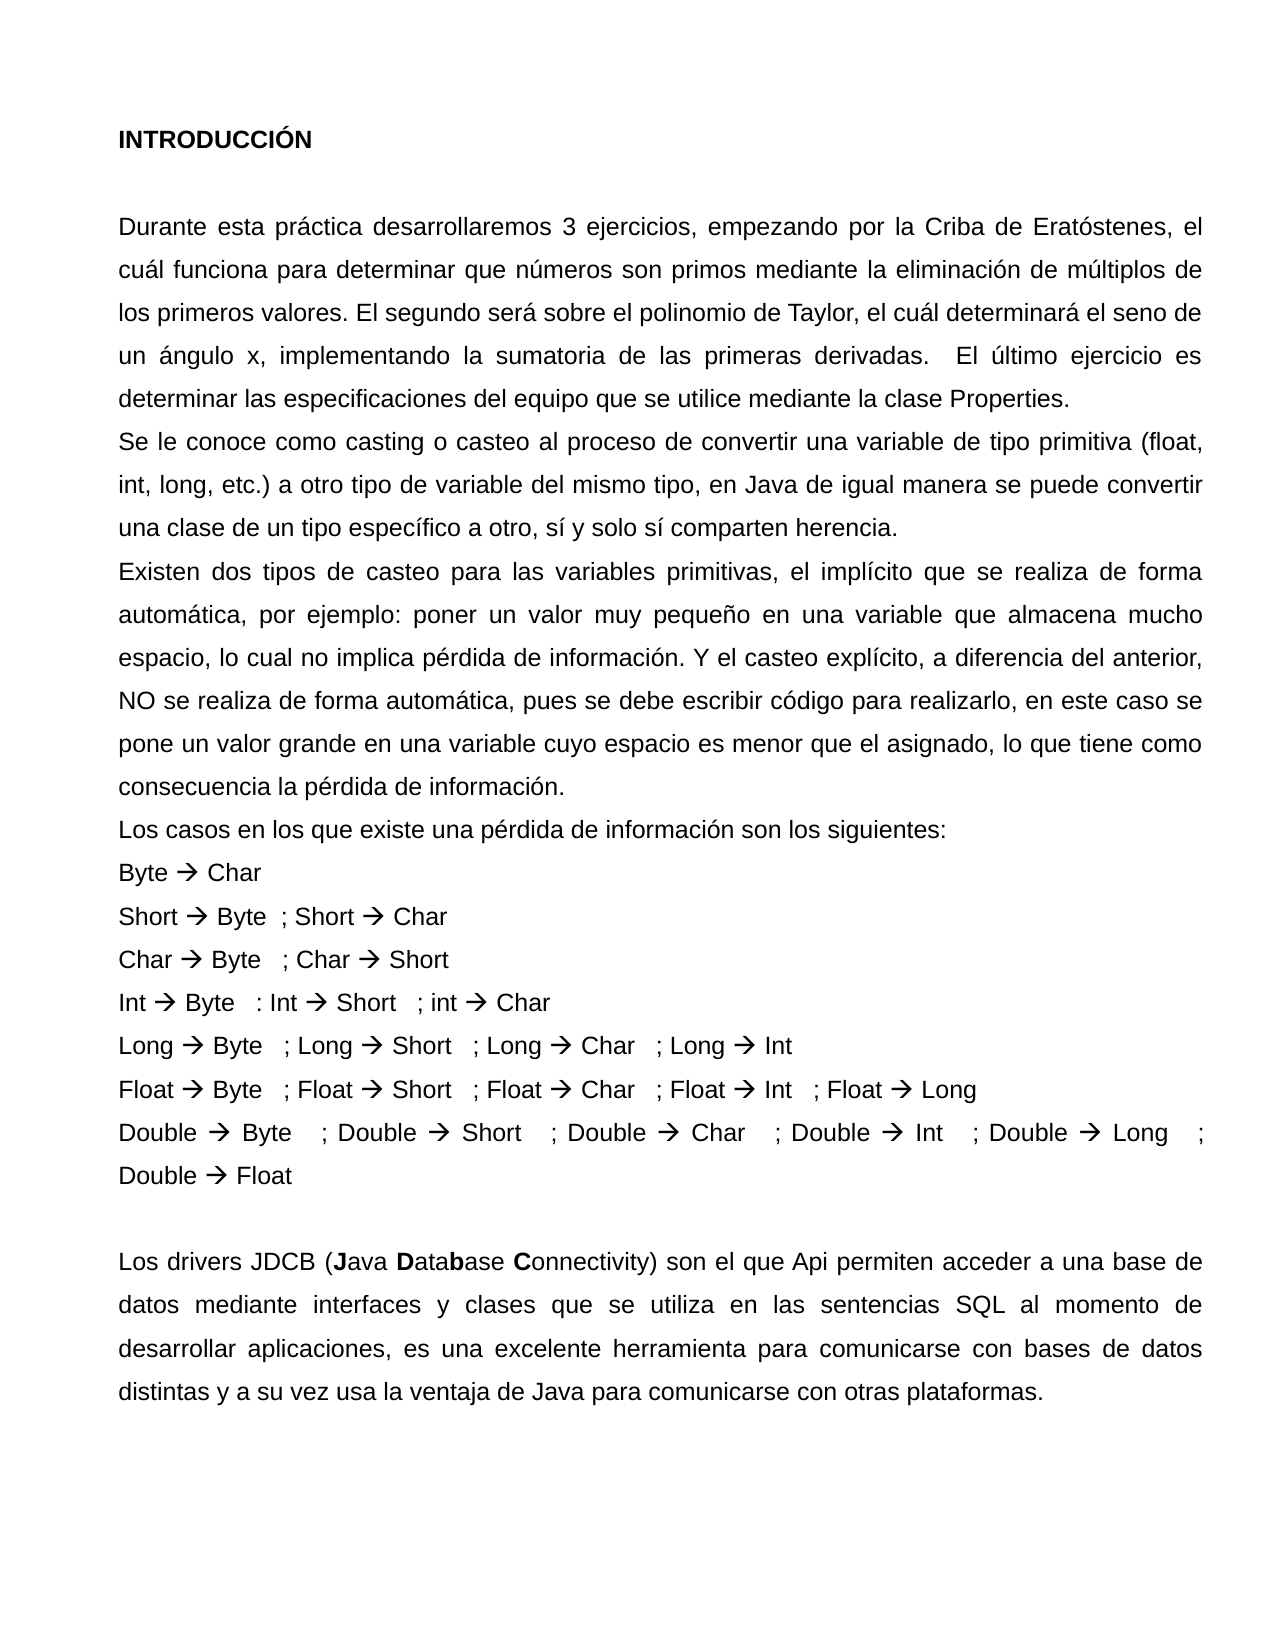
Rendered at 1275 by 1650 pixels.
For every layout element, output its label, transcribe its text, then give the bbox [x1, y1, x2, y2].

text Double  Byte ; Double  Short ; Double  Char ; Double  Int ; Double  Long ; Double  Float [118, 1118, 1205, 1190]
text Short  Byte ; Short  Char [118, 902, 1205, 931]
text Durante esta práctica desarrollaremos 3 ejercicios, empezando por la Criba de Eratóstenes, el cuál funciona para determinar que números son primos mediante la eliminación de múltiplos de los primeros valores. El segundo será sobre el polinomio de Taylor, el cuál determinará el seno de un ángulo x, implementando la sumatoria de las primeras derivadas. El último ejercicio es determinar las especificaciones del equipo que se utilice mediante la clase Properties. [118, 212, 1205, 413]
text Se le conoce como casting o casteo al proceso de convertir una variable de tipo primitiva (float, int, long, etc.) a otro tipo de variable del mismo tipo, en Java de igual manera se puede convertir una clase de un tipo específico a otro, sí y solo sí comparten herencia. [118, 427, 1205, 542]
text Byte  Char [118, 858, 1205, 887]
text Los drivers JDCB (Java Database Connectivity) son el que Api permiten acceder a una base de datos mediante interfaces y clases que se utiliza en las sentencias SQL al momento de desarrollar aplicaciones, es una excelente herramienta para comunicarse con bases de datos distintas y a su vez usa la ventaja de Java para comunicarse con otras plataformas. [118, 1247, 1205, 1406]
text Float  Byte ; Float  Short ; Float  Char ; Float  Int ; Float  Long [118, 1074, 1205, 1103]
text Los casos en los que existe una pérdida de información son los siguientes: [118, 815, 1205, 844]
text Existen dos tipos de casteo para las variables primitivas, el implícito que se realiza de forma automática, por ejemplo: poner un valor muy pequeño en una variable que almacena mucho espacio, lo cual no implica pérdida de información. Y el casteo explícito, a diferencia del anterior, NO se realiza de forma automática, pues se debe escribir código para realizarlo, en este caso se pone un valor grande en una variable cuyo espacio es menor que el asignado, lo que tiene como consecuencia la pérdida de información. [118, 557, 1205, 801]
text Long  Byte ; Long  Short ; Long  Char ; Long  Int [118, 1031, 1205, 1060]
text Int  Byte : Int  Short ; int  Char [118, 988, 1205, 1017]
text INTRODUCCIÓN [118, 125, 1205, 154]
text Char  Byte ; Char  Short [118, 945, 1205, 974]
